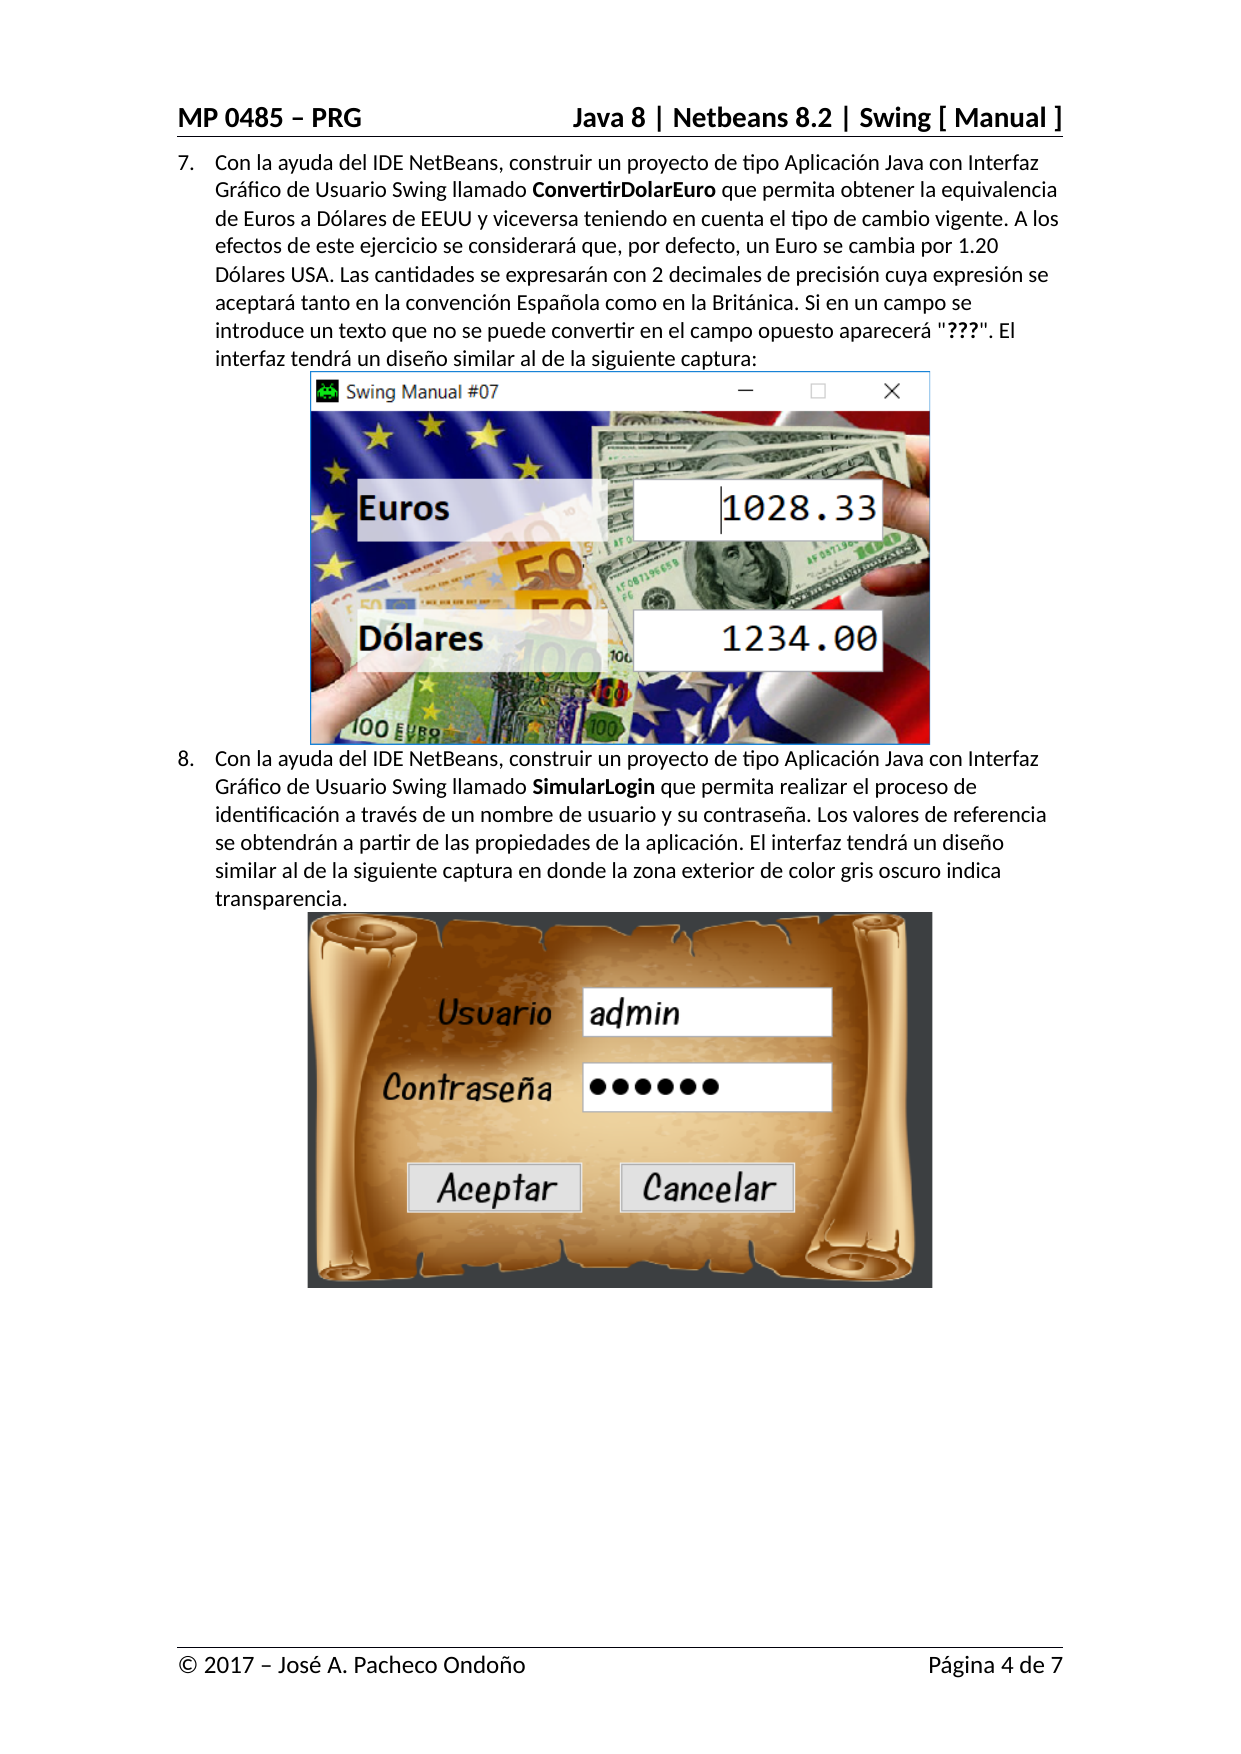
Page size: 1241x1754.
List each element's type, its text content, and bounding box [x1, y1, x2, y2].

list Con la ayuda del IDE NetBeans, construir un proyecto de tipo Aplicación Java con Interfaz Gráfico de Usuario Swing llamado SimularLogin que permita realizar el proceso de identificación a través de un nombre de usuario y su contraseña. Los valores de referencia se obtendrán a partir de las propiedades de la aplicación. El interfaz tendrá un diseño similar al de la siguiente captura en donde la zona exterior de color gris oscuro indica transparencia. [177, 372, 1063, 912]
picture [310, 371, 930, 745]
picture [307, 912, 933, 1288]
list Con la ayuda del IDE NetBeans, construir un proyecto de tipo Aplicación Java con Interfaz Gráfico de Usuario Swing llamado ConvertirDolarEuro que permita obtener la equivalencia de Euros a Dólares de EEUU y viceversa teniendo en cuenta el tipo de cambio vigente. A los efectos de este ejercicio se considerará que, por defecto, un Euro se cambia por 1.20 Dólares USA. Las cantidades se expresarán con 2 decimales de precisión cuya expresión se aceptará tanto en la convención Española como en la Británica. Si en un campo se introduce un texto que no se puede convertir en el campo opuesto aparecerá "???". El interfaz tendrá un diseño similar al de la siguiente captura: [177, 148, 1063, 372]
